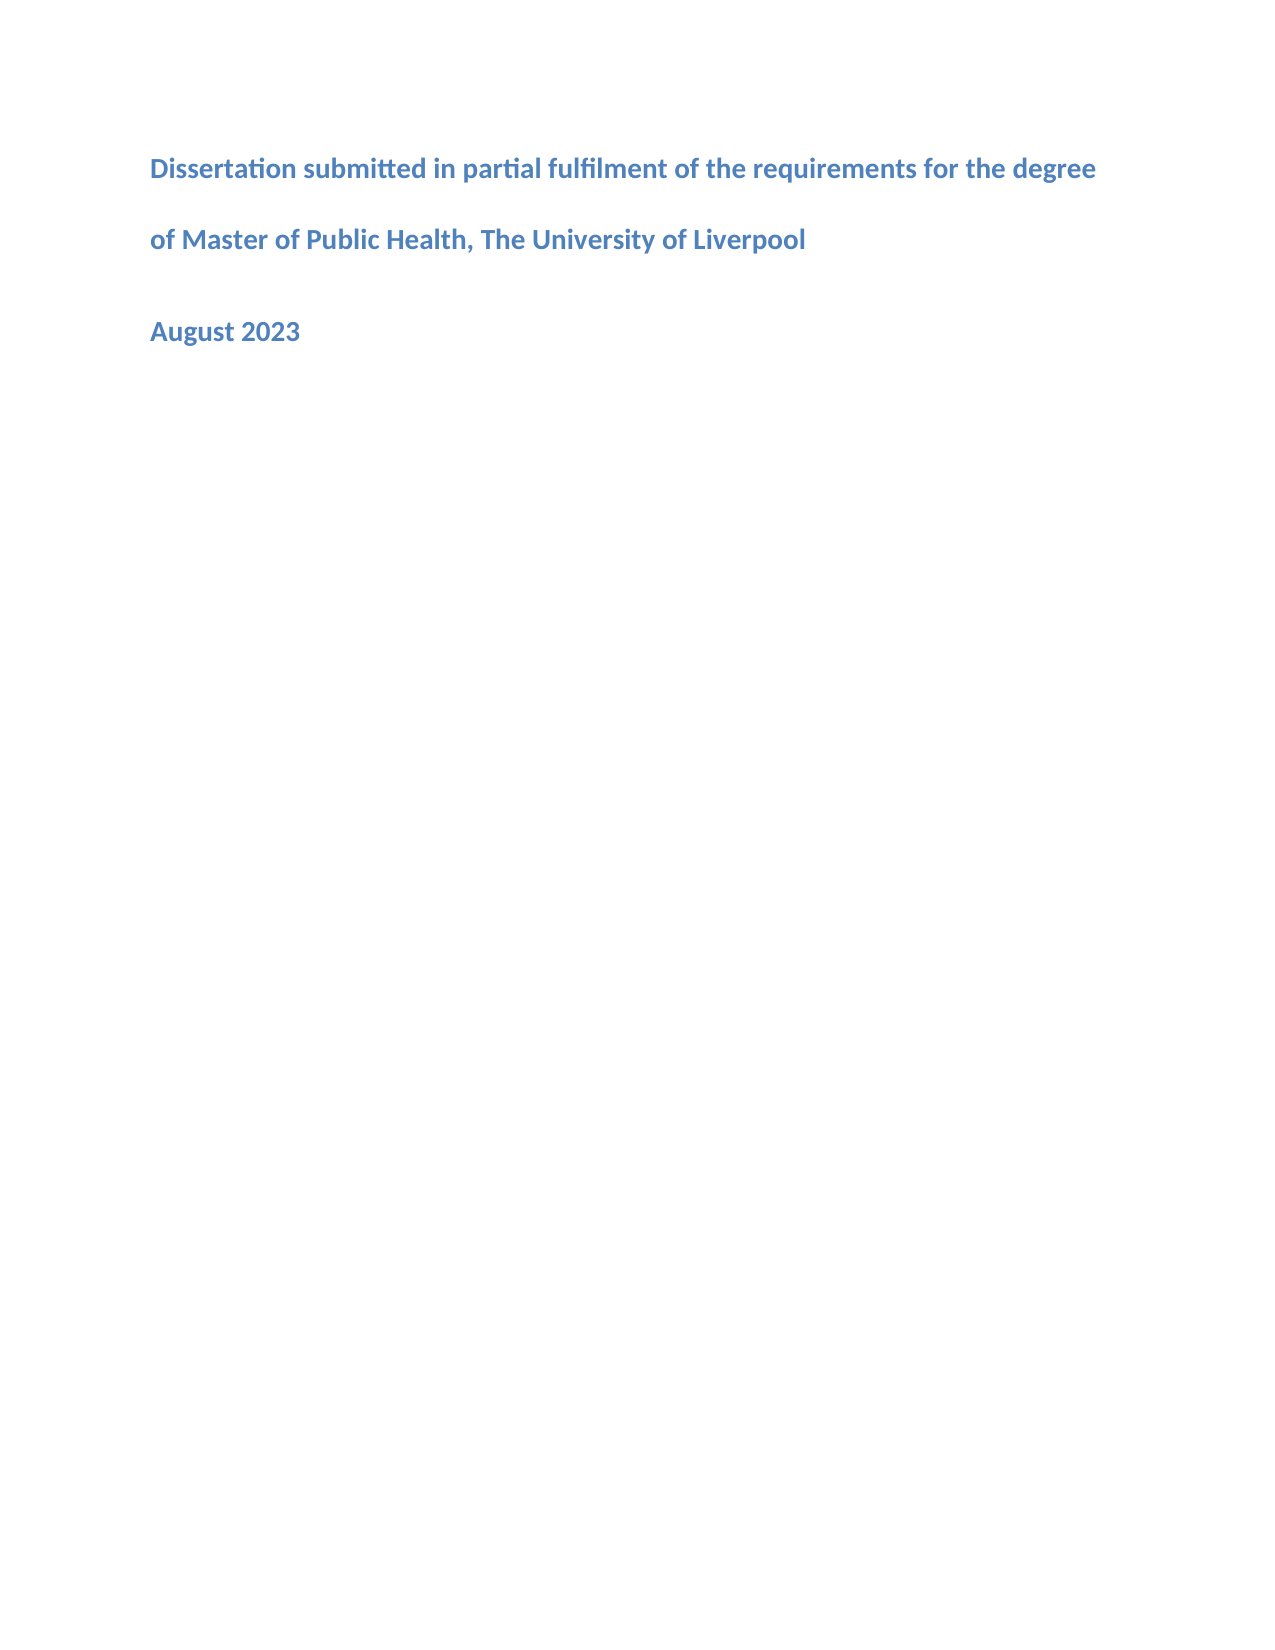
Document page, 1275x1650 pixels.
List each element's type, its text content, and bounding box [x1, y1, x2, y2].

subtitle Dissertation submitted in partial fulfilment of the requirements for the degree of Master of Public Health, The University of Liverpool [150, 150, 1125, 257]
subtitle August 2023 [150, 313, 1125, 349]
